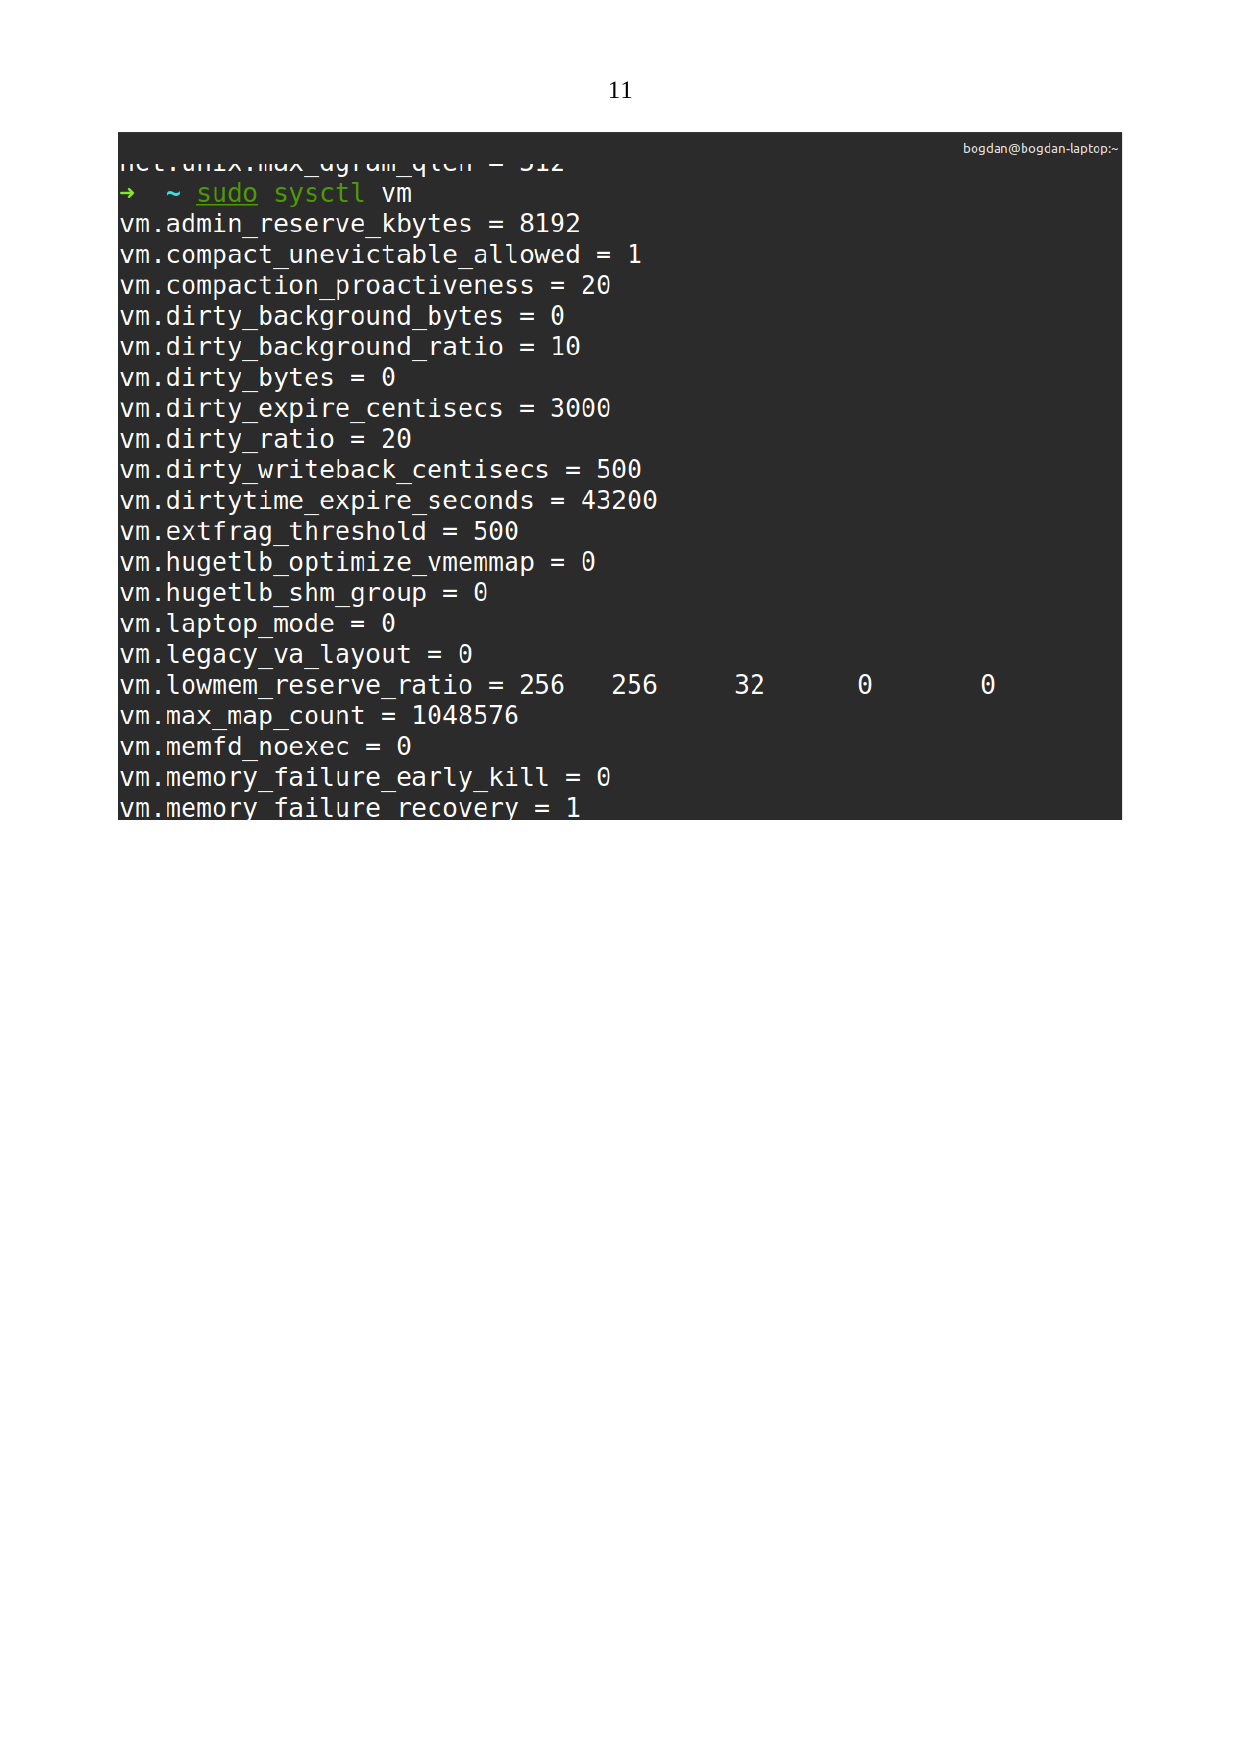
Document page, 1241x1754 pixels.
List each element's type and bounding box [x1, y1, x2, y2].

picture [118, 132, 1123, 820]
